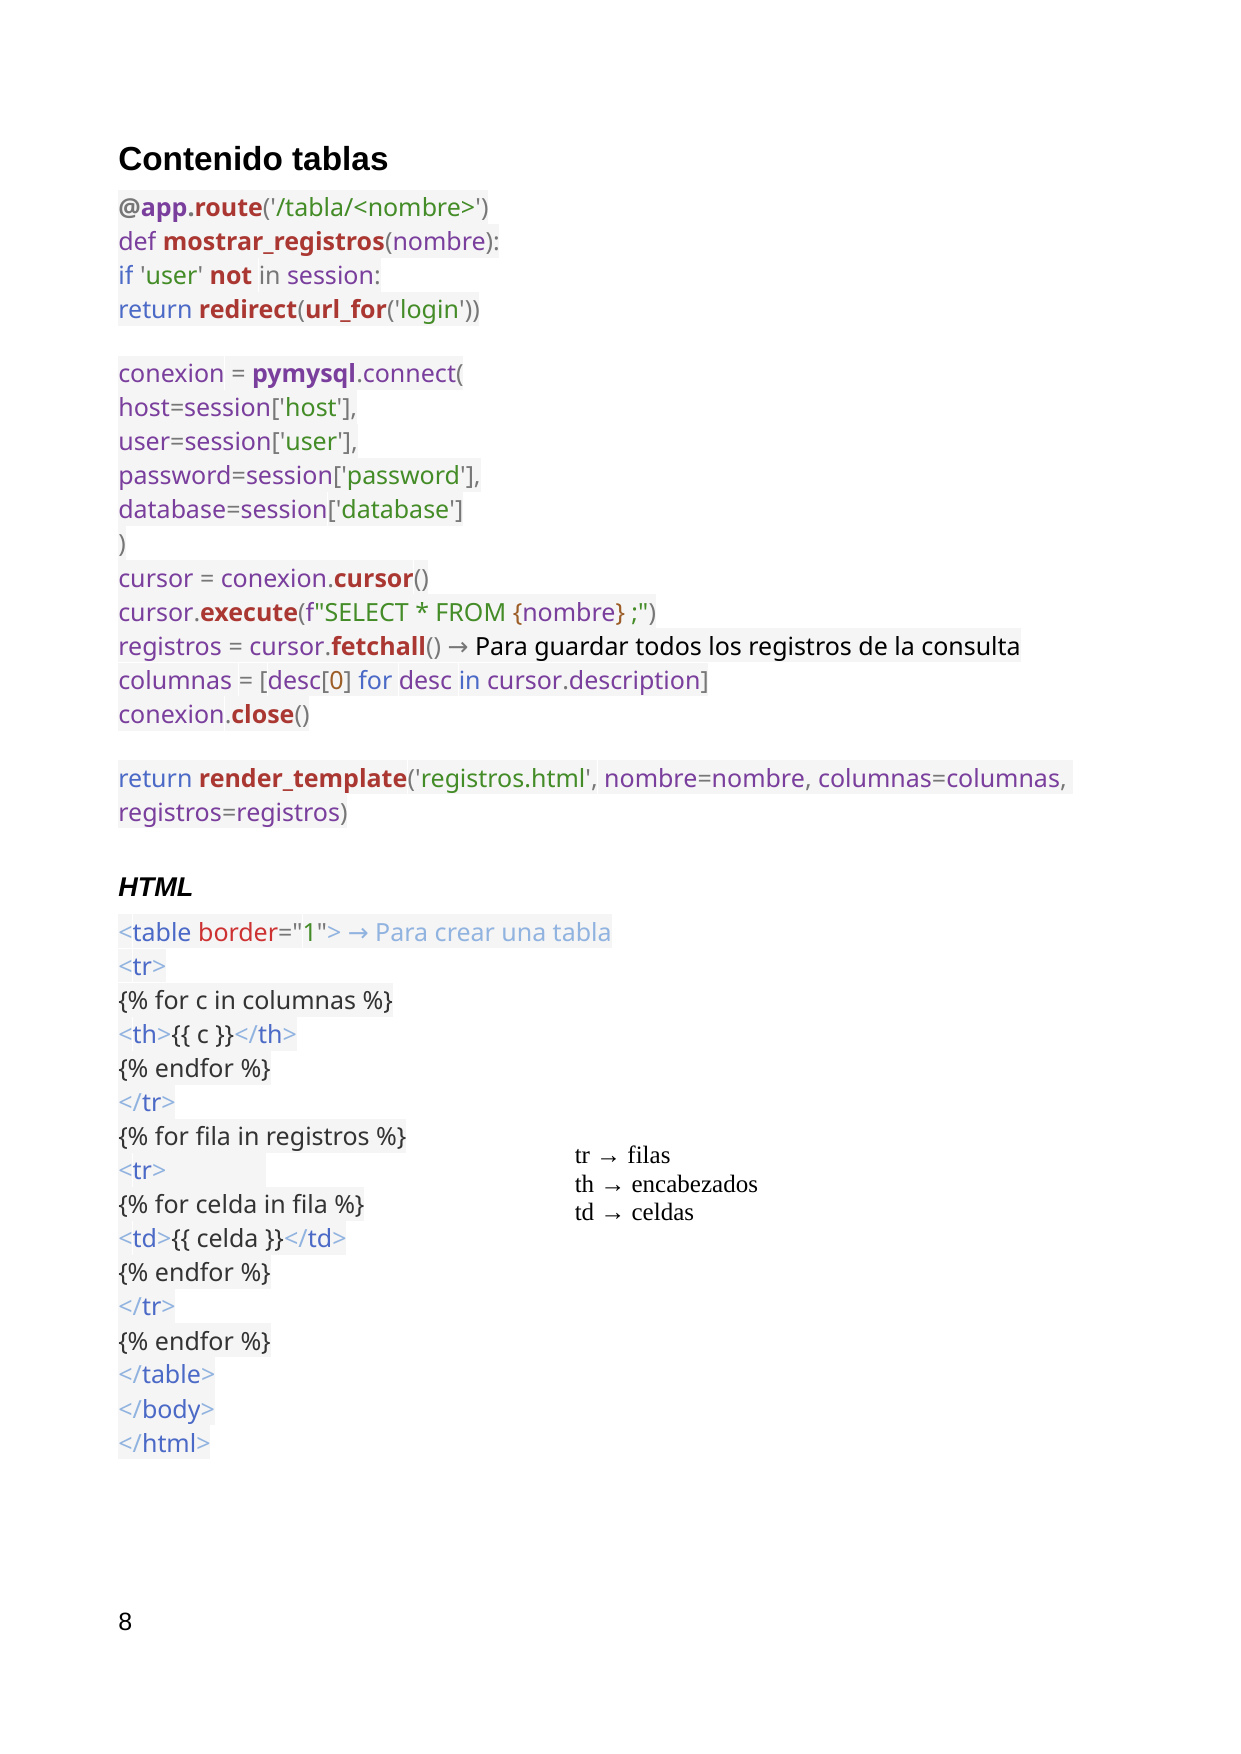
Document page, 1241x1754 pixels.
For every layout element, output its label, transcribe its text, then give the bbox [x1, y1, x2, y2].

text <td>{{ celda }}</td> [118, 1221, 1122, 1255]
text password=session['password'], [118, 458, 1122, 492]
text {% endfor %} [118, 1255, 1122, 1289]
text cursor = conexion.cursor() [118, 560, 1122, 594]
text {% endfor %} [118, 1051, 1122, 1085]
text return redirect(url_for('login')) [118, 292, 1122, 326]
text conexion.close() [118, 696, 1122, 731]
text <tr> [118, 1153, 1122, 1187]
text database=session['database'] [118, 492, 1122, 526]
text </tr> [118, 1085, 1122, 1119]
text return render_template('registros.html', nombre=nombre, columnas=columnas, registros=registros) [118, 760, 1122, 828]
subtitle HTML [118, 871, 1122, 902]
text {% for celda in fila %} [118, 1187, 1122, 1221]
text ) [118, 526, 1122, 560]
text if 'user' not in session: [118, 258, 1122, 292]
text </body> [118, 1391, 1122, 1425]
text </table> [118, 1357, 1122, 1391]
text @app.route('/tabla/<nombre>') [118, 190, 1122, 224]
text </tr> [118, 1289, 1122, 1323]
text cursor.execute(f"SELECT * FROM {nombre} ;") [118, 594, 1122, 628]
text {% for c in columnas %} [118, 982, 1122, 1017]
text host=session['host'], [118, 390, 1122, 424]
text user=session['user'], [118, 424, 1122, 458]
text {% endfor %} [118, 1323, 1122, 1357]
text def mostrar_registros(nombre): [118, 224, 1122, 258]
text <th>{{ c }}</th> [118, 1017, 1122, 1051]
text </html> [118, 1425, 1122, 1459]
text columnas = [desc[0] for desc in cursor.description] [118, 662, 1122, 696]
text <tr> [118, 948, 1122, 982]
text registros = cursor.fetchall() → Para guardar todos los registros de la consulta [118, 628, 1122, 662]
subtitle Contenido tablas [118, 139, 1122, 177]
text conexion = pymysql.connect( [118, 356, 1122, 390]
text {% for fila in registros %} [118, 1119, 1122, 1153]
text <table border="1"> → Para crear una tabla [118, 914, 1122, 948]
